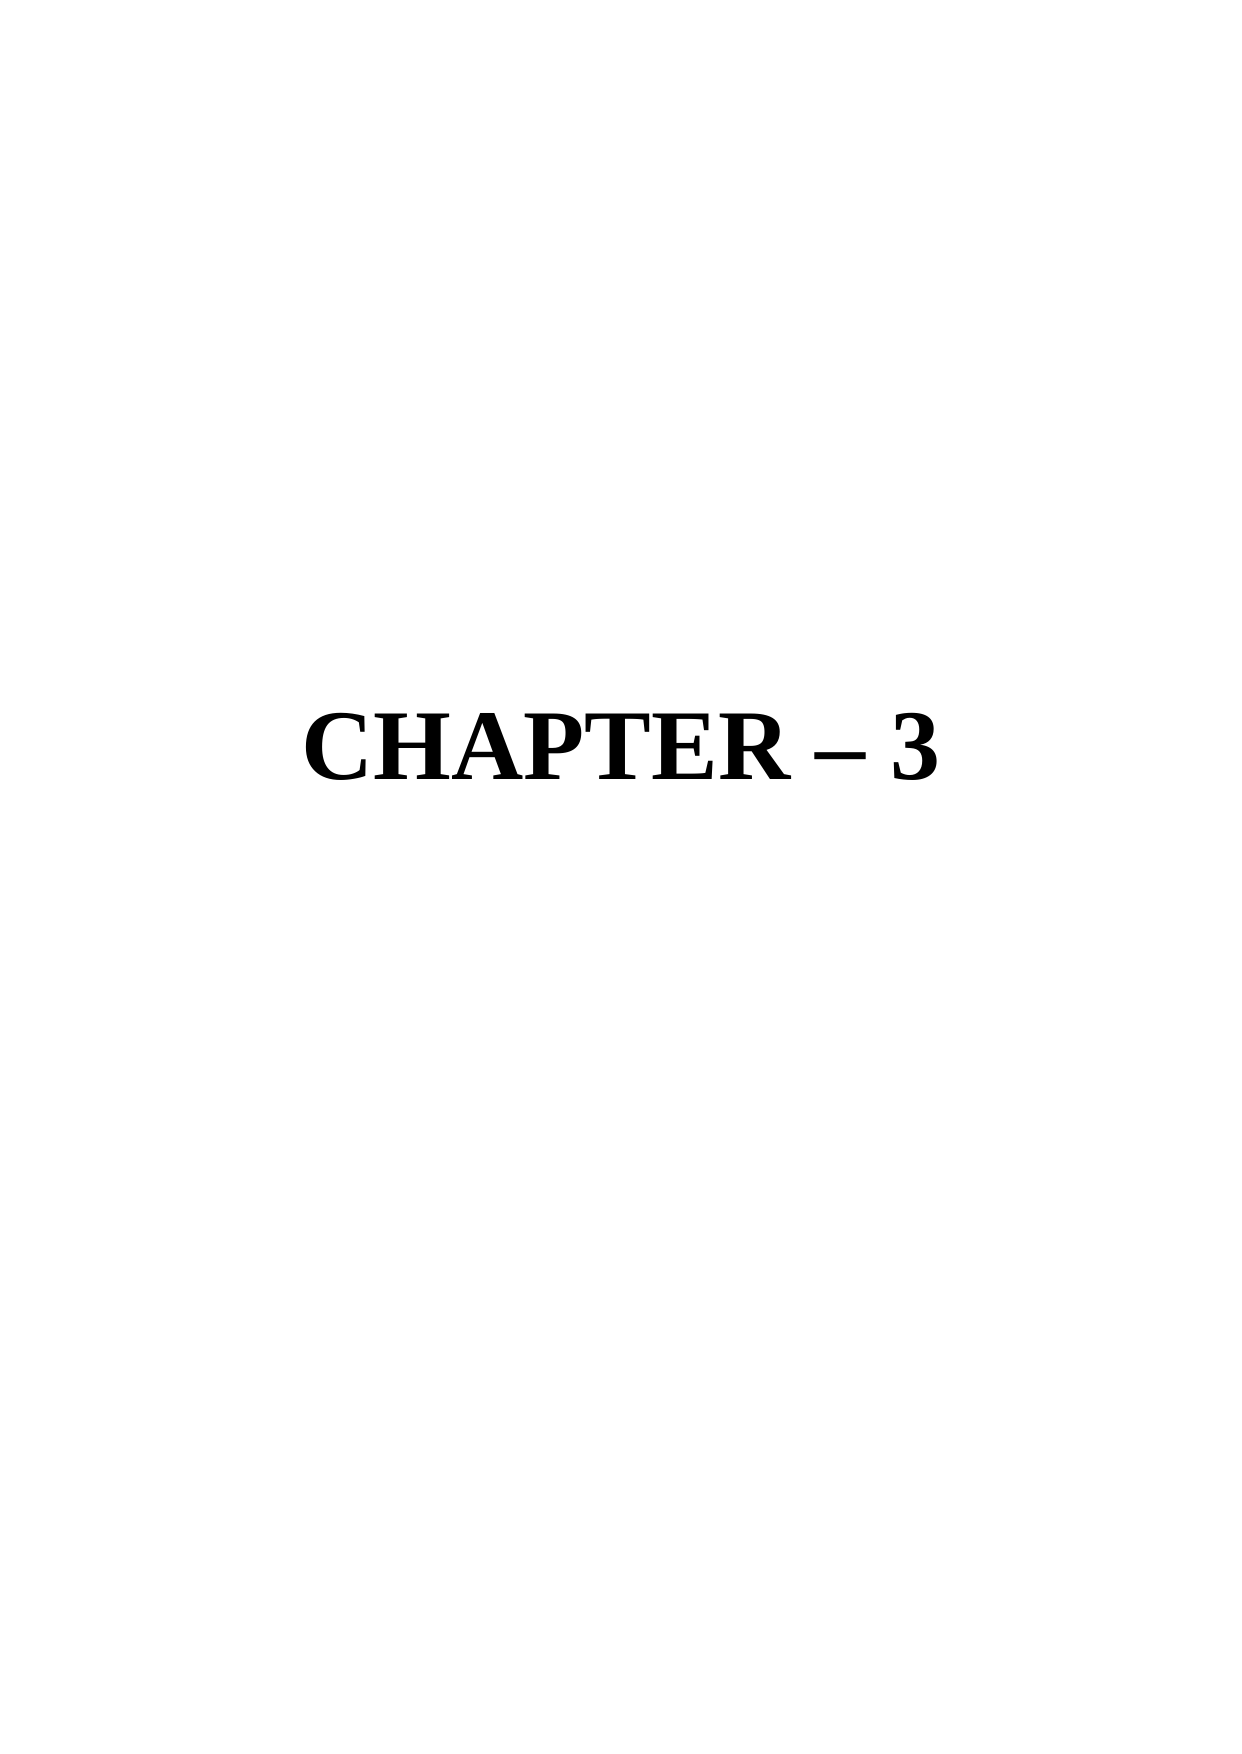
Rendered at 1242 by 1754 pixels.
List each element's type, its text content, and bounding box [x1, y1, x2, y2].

text CHAPTER – 3 [176, 686, 1066, 801]
